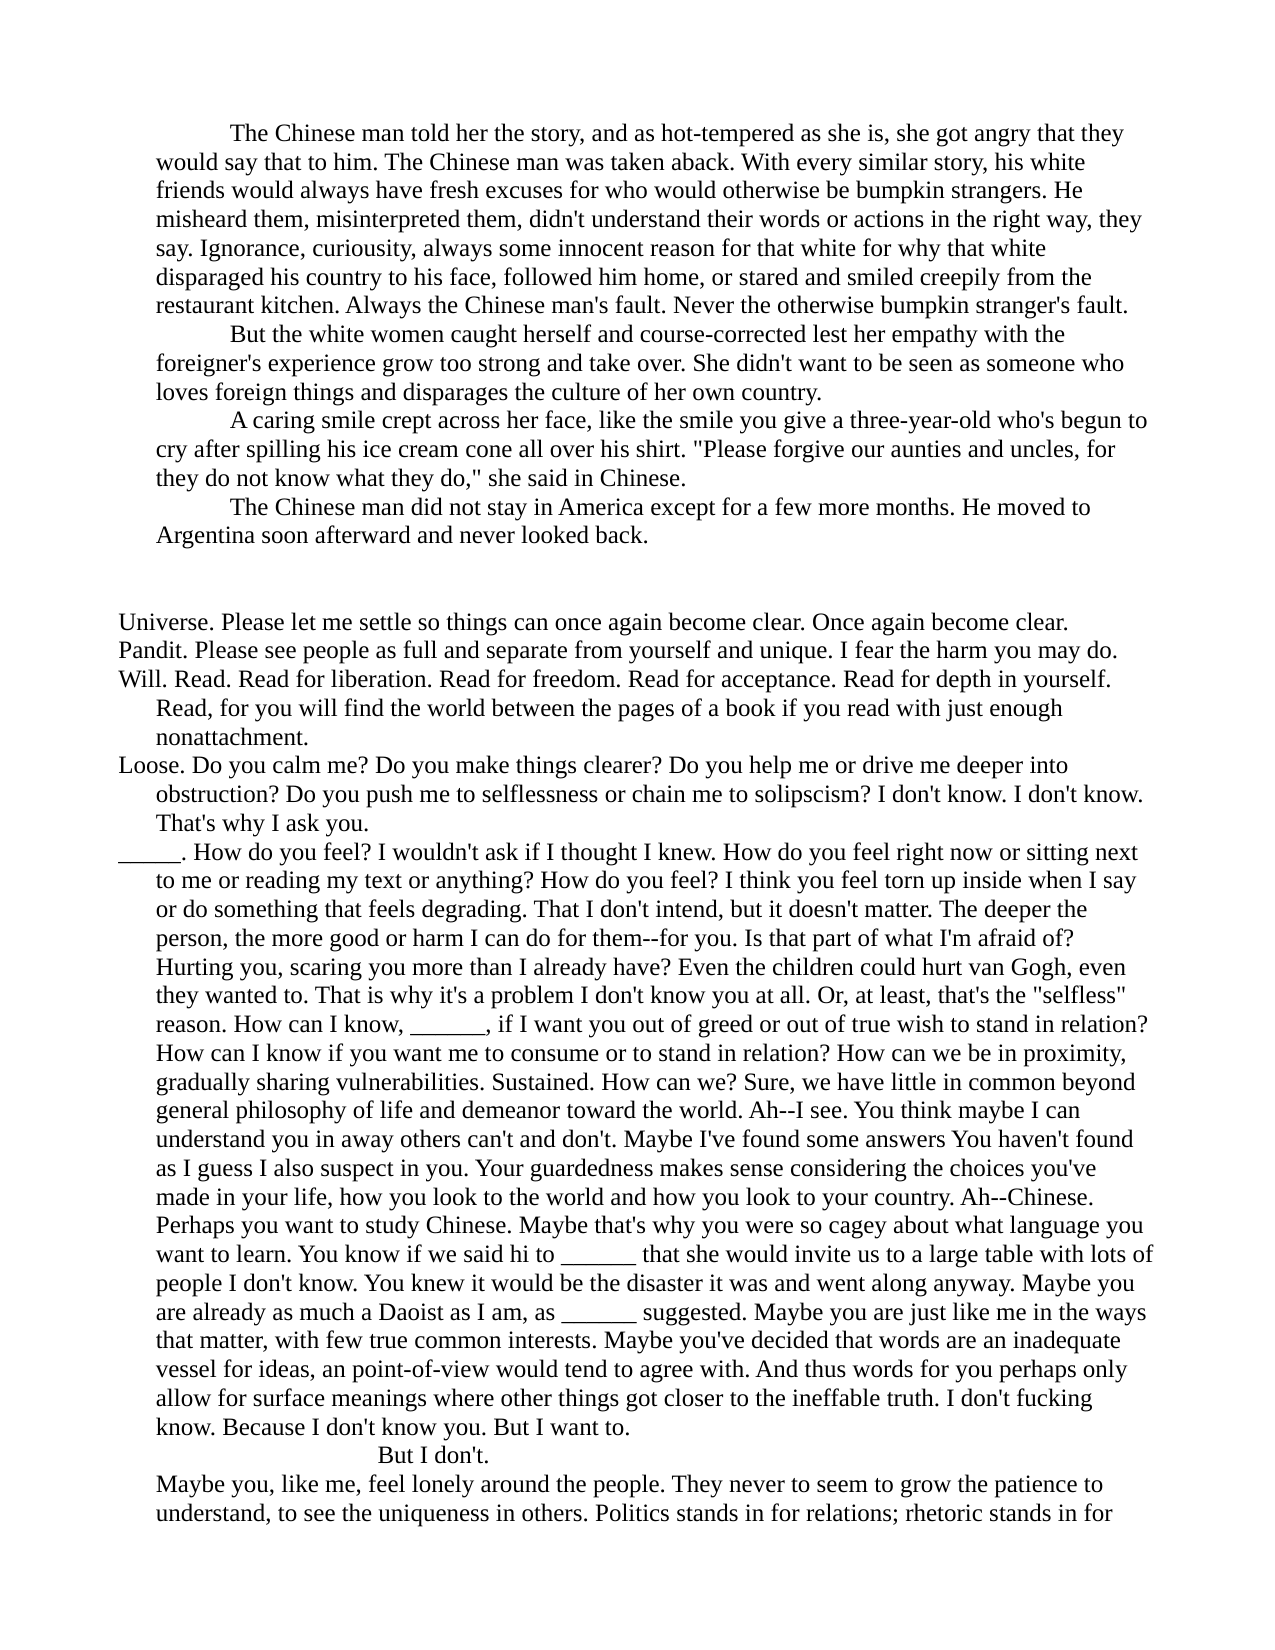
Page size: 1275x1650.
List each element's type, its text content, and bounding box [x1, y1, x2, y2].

text Universe. Please let me settle so things can once again become clear. Once again become clear. [118, 607, 1157, 636]
text But I don't. [118, 1441, 1157, 1469]
text The Chinese man did not stay in America except for a few more months. He moved to Argentina soon afterward and never looked back. [118, 492, 1157, 549]
text Pandit. Please see people as full and separate from yourself and unique. I fear the harm you may do. [118, 636, 1157, 664]
text _____. How do you feel? I wouldn't ask if I thought I knew. How do you feel right now or sitting next to me or reading my text or anything? How do you feel? I think you feel torn up inside when I say or do something that feels degrading. That I don't intend, but it doesn't matter. The deeper the person, the more good or harm I can do for them--for you. Is that part of what I'm afraid of? Hurting you, scaring you more than I already have? Even the children could hurt van Gogh, even they wanted to. That is why it's a problem I don't know you at all. Or, at least, that's the "selfless" reason. How can I know, ______, if I want you out of greed or out of true wish to stand in relation? How can I know if you want me to consume or to stand in relation? How can we be in proximity, gradually sharing vulnerabilities. Sustained. How can we? Sure, we have little in common beyond general philosophy of life and demeanor toward the world. Ah--I see. You think maybe I can understand you in away others can't and don't. Maybe I've found some answers You haven't found as I guess I also suspect in you. Your guardedness makes sense considering the choices you've made in your life, how you look to the world and how you look to your country. Ah--Chinese. Perhaps you want to study Chinese. Maybe that's why you were so cagey about what language you want to learn. You know if we said hi to ______ that she would invite us to a large table with lots of people I don't know. You knew it would be the disaster it was and went along anyway. Maybe you are already as much a Daoist as I am, as ______ suggested. Maybe you are just like me in the ways that matter, with few true common interests. Maybe you've decided that words are an inadequate vessel for ideas, an point-of-view would tend to agree with. And thus words for you perhaps only allow for surface meanings where other things got closer to the ineffable truth. I don't fucking know. Because I don't know you. But I want to. [118, 837, 1157, 1441]
text Maybe you, like me, feel lonely around the people. They never to seem to grow the patience to understand, to see the uniqueness in others. Politics stands in for relations; rhetoric stands in for [118, 1469, 1157, 1527]
text But the white women caught herself and course-corrected lest her empathy with the foreigner's experience grow too strong and take over. She didn't want to be seen as someone who loves foreign things and disparages the culture of her own country. [118, 319, 1157, 406]
text The Chinese man told her the story, and as hot-tempered as she is, she got angry that they would say that to him. The Chinese man was taken aback. With every similar story, his white friends would always have fresh excuses for who would otherwise be bumpkin strangers. He misheard them, misinterpreted them, didn't understand their words or actions in the right way, they say. Ignorance, curiousity, always some innocent reason for that white for why that white disparaged his country to his face, followed him home, or stared and smiled creepily from the restaurant kitchen. Always the Chinese man's fault. Never the otherwise bumpkin stranger's fault. [118, 118, 1157, 319]
text Will. Read. Read for liberation. Read for freedom. Read for acceptance. Read for depth in yourself. Read, for you will find the world between the pages of a book if you read with just enough nonattachment. [118, 664, 1157, 751]
text Loose. Do you calm me? Do you make things clearer? Do you help me or drive me deeper into obstruction? Do you push me to selflessness or chain me to solipscism? I don't know. I don't know. That's why I ask you. [118, 751, 1157, 837]
text A caring smile crept across her face, like the smile you give a three-year-old who's begun to cry after spilling his ice cream cone all over his shirt. "Please forgive our aunties and uncles, for they do not know what they do," she said in Chinese. [118, 406, 1157, 492]
